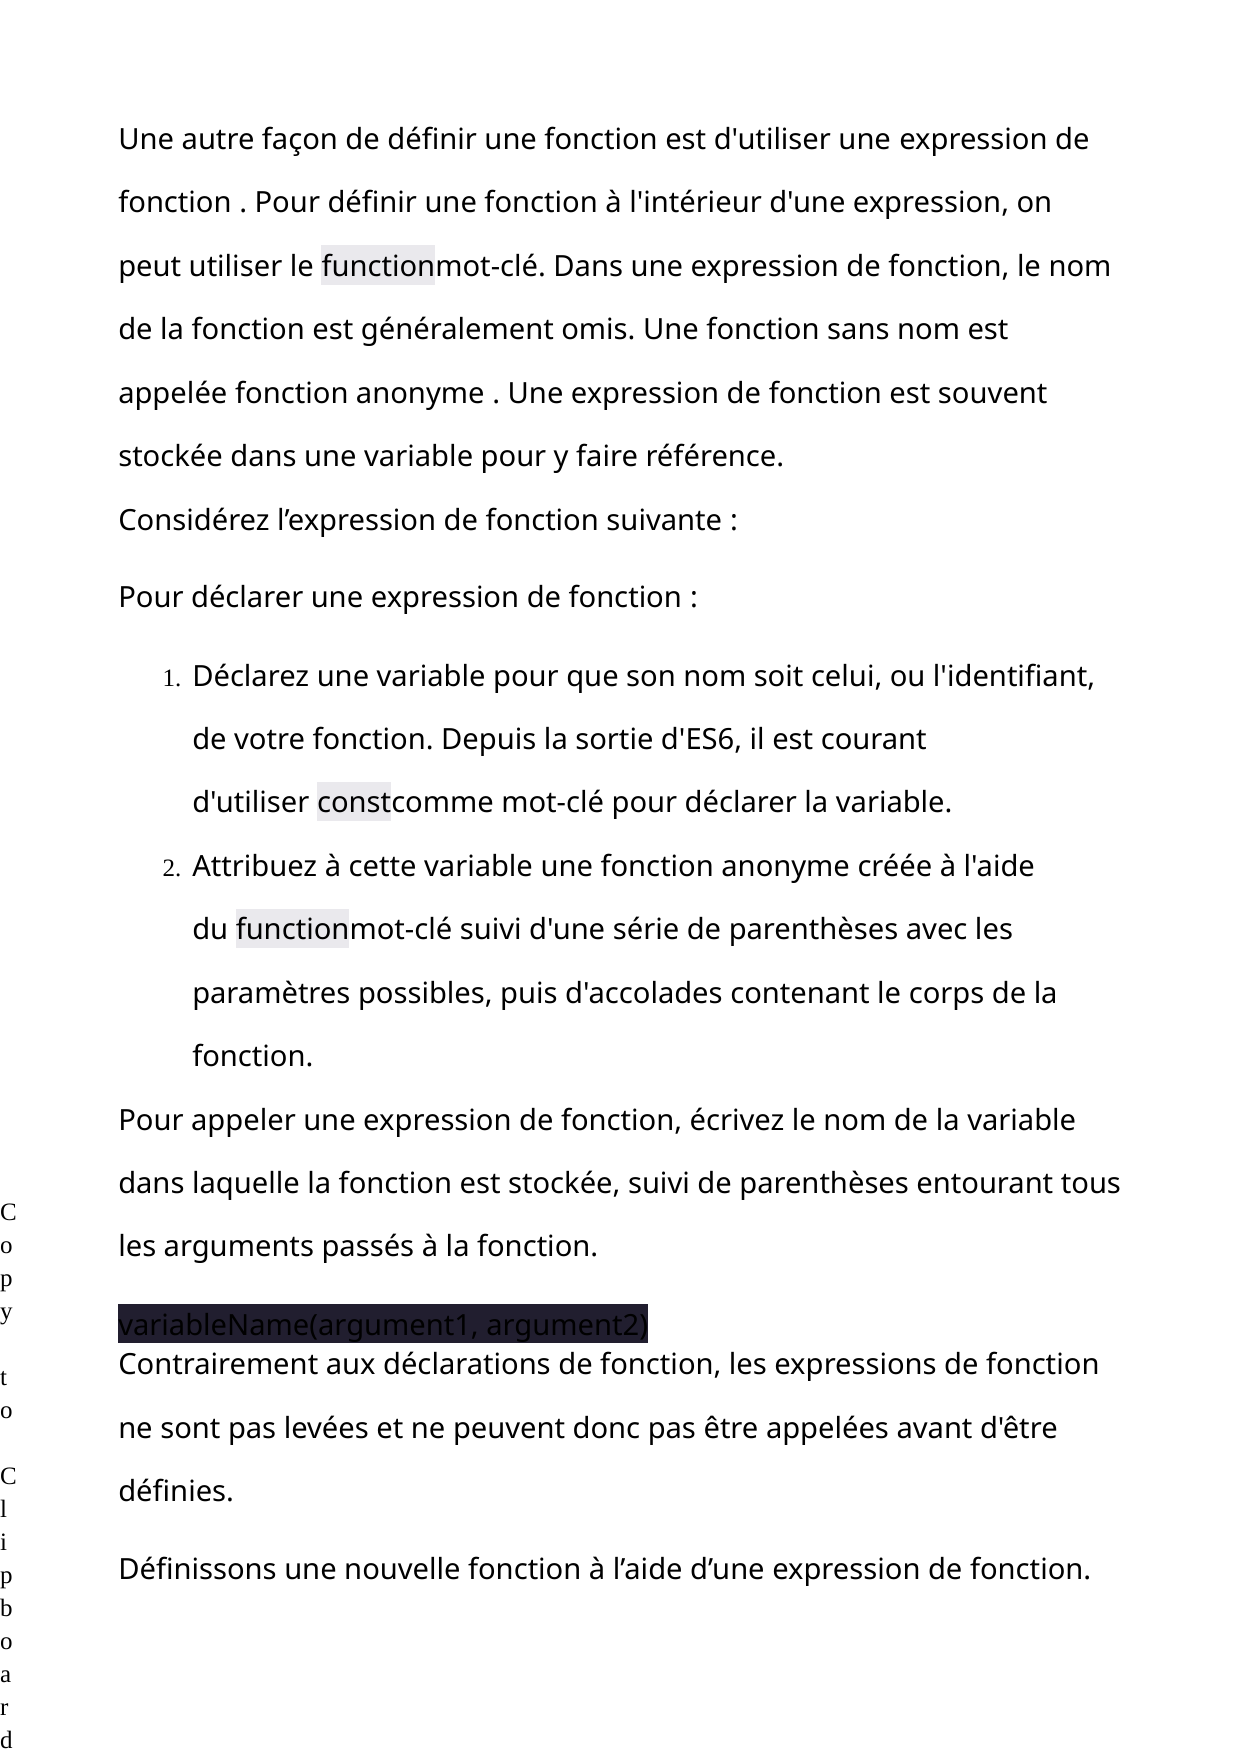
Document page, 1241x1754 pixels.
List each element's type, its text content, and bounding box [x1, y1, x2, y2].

text Pour déclarer une expression de fonction : [118, 577, 1122, 616]
text Pour appeler une expression de fonction, écrivez le nom de la variable dans laquelle la fonction est stockée, suivi de parenthèses entourant tous les arguments passés à la fonction. [118, 1099, 1122, 1265]
text Définissons une nouvelle fonction à l’aide d’une expression de fonction. [118, 1548, 1122, 1588]
text Une autre façon de définir une fonction est d'utiliser une expression de fonction . Pour définir une fonction à l'intérieur d'une expression, on peut utiliser le functionmot-clé. Dans une expression de fonction, le nom de la fonction est généralement omis. Une fonction sans nom est appelée fonction anonyme . Une expression de fonction est souvent stockée dans une variable pour y faire référence. [118, 118, 1122, 475]
text Contrairement aux déclarations de fonction, les expressions de fonction ne sont pas levées et ne peuvent donc pas être appelées avant d'être définies. [118, 1343, 1122, 1510]
text variableName(argument1, argument2) [118, 1304, 1122, 1343]
text Considérez l’expression de fonction suivante : [118, 499, 1122, 538]
list Attribuez à cette variable une fonction anonyme créée à l'aide du functionmot-clé suivi d'une série de parenthèses avec les paramètres possibles, puis d'accolades contenant le corps de la fonction. [162, 845, 1122, 1075]
list Déclarez une variable pour que son nom soit celui, ou l'identifiant, de votre fonction. Depuis la sortie d'ES6, il est courant d'utiliser constcomme mot-clé pour déclarer la variable. [162, 655, 1122, 821]
